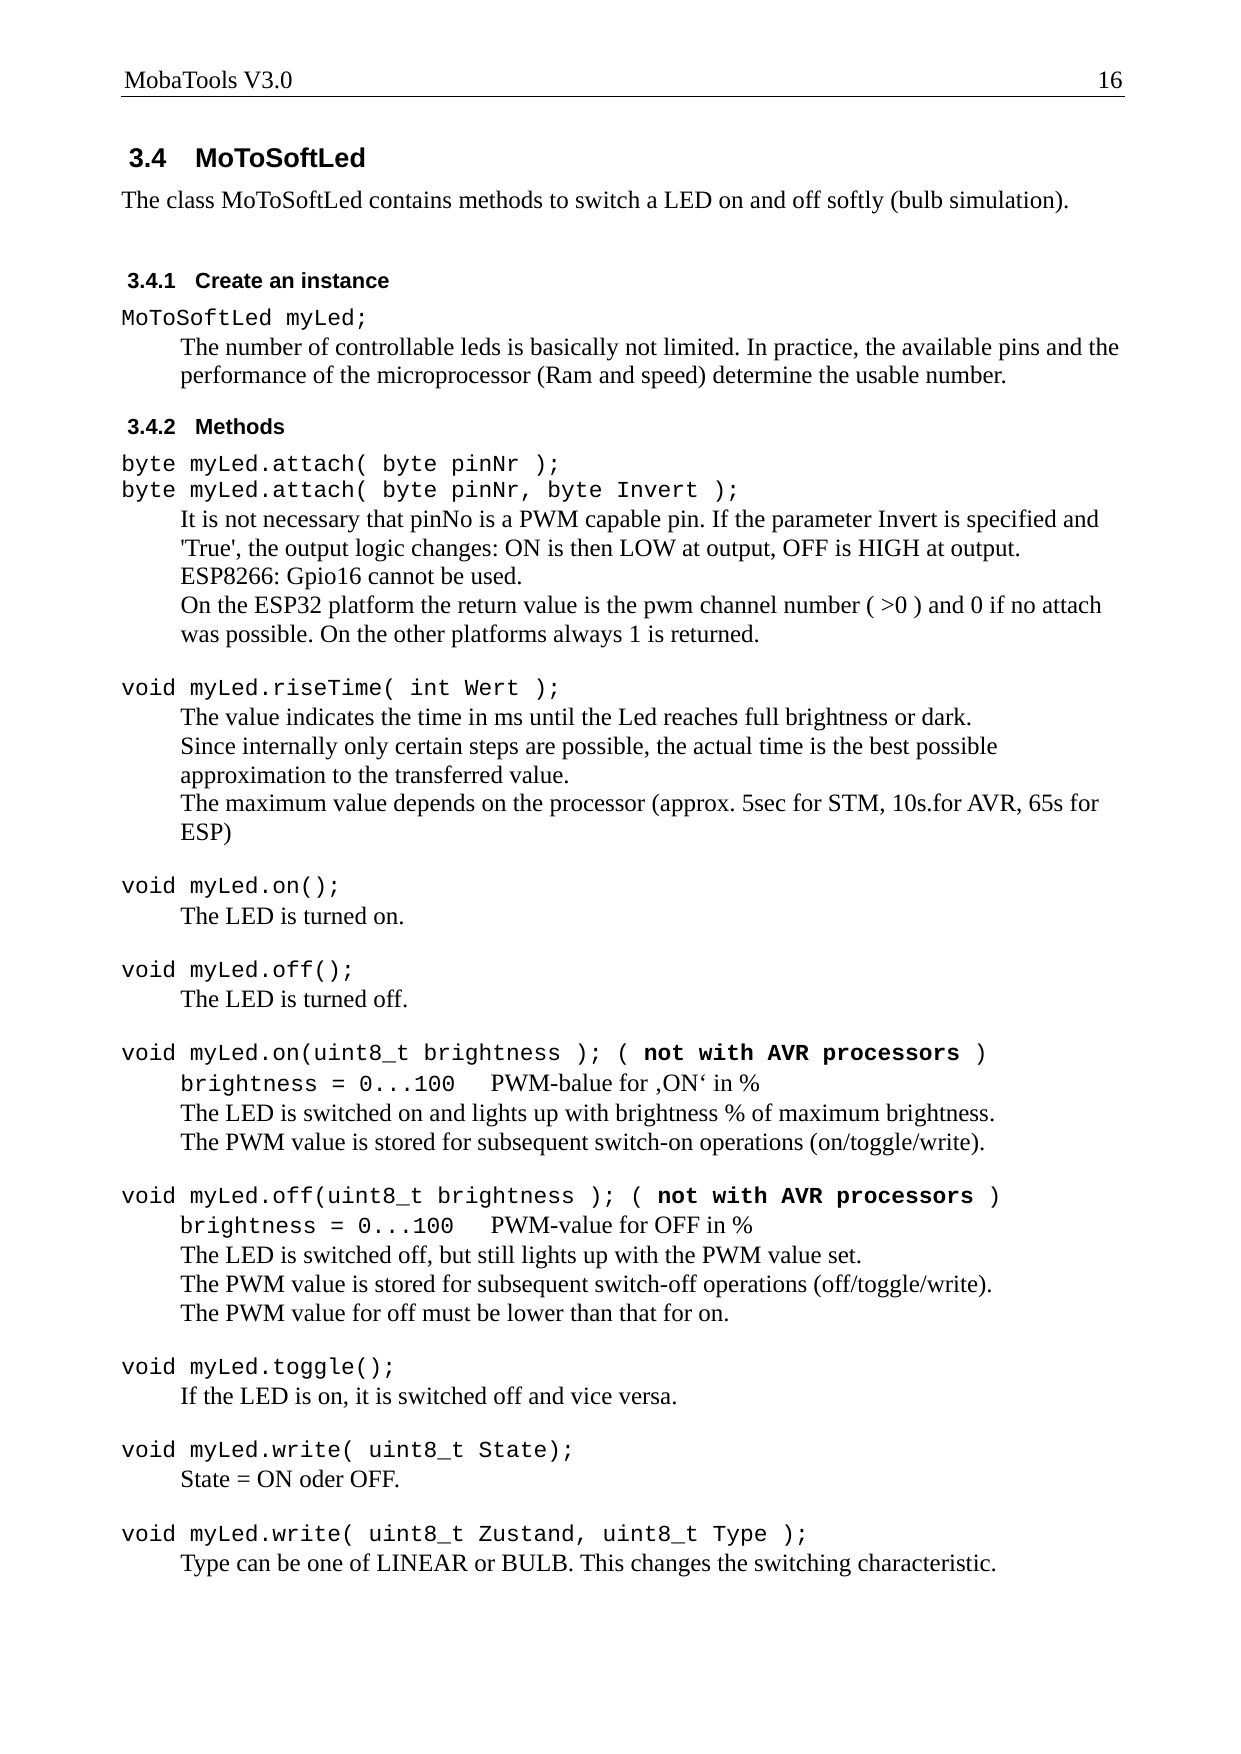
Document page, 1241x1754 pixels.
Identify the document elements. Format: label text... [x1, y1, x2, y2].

text If the LED is on, it is switched off and vice versa. [180, 1381, 1125, 1410]
text ESP8266: Gpio16 cannot be used. [180, 561, 1125, 590]
text On the ESP32 platform the return value is the pwm channel number ( >0 ) and 0 if no attach was possible. On the other platforms always 1 is returned. [180, 590, 1125, 648]
subtitle MoToSoftLed [121, 142, 1125, 173]
text void myLed.riseTime( int Wert ); [121, 676, 1125, 702]
text The number of controllable leds is basically not limited. In practice, the available pins and the performance of the microprocessor (Ram and speed) determine the usable number. [180, 332, 1125, 389]
text Type can be one of LINEAR or BULB. This changes the switching characteristic. [180, 1548, 1125, 1577]
text void myLed.on(uint8_t brightness ); ( not with AVR processors ) [121, 1042, 1125, 1068]
text byte myLed.attach( byte pinNr, byte Invert ); [121, 478, 1125, 504]
text brightness = 0...100 PWM-balue for ‚ON‘ in % [180, 1068, 1125, 1098]
text The PWM value for off must be lower than that for on. [180, 1298, 1125, 1326]
text void myLed.off(); [121, 958, 1125, 984]
subtitle Create an instance [121, 268, 1125, 293]
text brightness = 0...100 PWM-value for OFF in % [180, 1210, 1125, 1240]
text The LED is switched off, but still lights up with the PWM value set. [180, 1240, 1125, 1269]
text byte myLed.attach( byte pinNr ); [121, 452, 1125, 478]
text void myLed.off(uint8_t brightness ); ( not with AVR processors ) [121, 1184, 1125, 1210]
subtitle Methods [121, 414, 1125, 439]
text The class MoToSoftLed contains methods to switch a LED on and off softly (bulb simulation). [121, 186, 1125, 214]
text void myLed.write( uint8_t Zustand, uint8_t Type ); [121, 1522, 1125, 1548]
text The LED is turned on. [180, 901, 1125, 929]
text It is not necessary that pinNo is a PWM capable pin. If the parameter Invert is specified and 'True', the output logic changes: ON is then LOW at output, OFF is HIGH at output. [180, 504, 1125, 561]
text The LED is turned off. [180, 984, 1125, 1013]
text void myLed.on(); [121, 875, 1125, 901]
text State = ON oder OFF. [180, 1464, 1125, 1493]
text The PWM value is stored for subsequent switch-on operations (on/toggle/write). [180, 1127, 1125, 1155]
text void myLed.write( uint8_t State); [121, 1439, 1125, 1464]
text MoToSoftLed myLed; [121, 306, 1125, 332]
text void myLed.toggle(); [121, 1355, 1125, 1381]
text The LED is switched on and lights up with brightness % of maximum brightness. [180, 1098, 1125, 1127]
text The PWM value is stored for subsequent switch-off operations (off/toggle/write). [180, 1269, 1125, 1298]
text The value indicates the time in ms until the Led reaches full brightness or dark. Since internally only certain steps are possible, the actual time is the best possible approximation to the transferred value. [180, 702, 1125, 788]
text The maximum value depends on the processor (approx. 5sec for STM, 10s.for AVR, 65s for ESP) [180, 788, 1125, 846]
